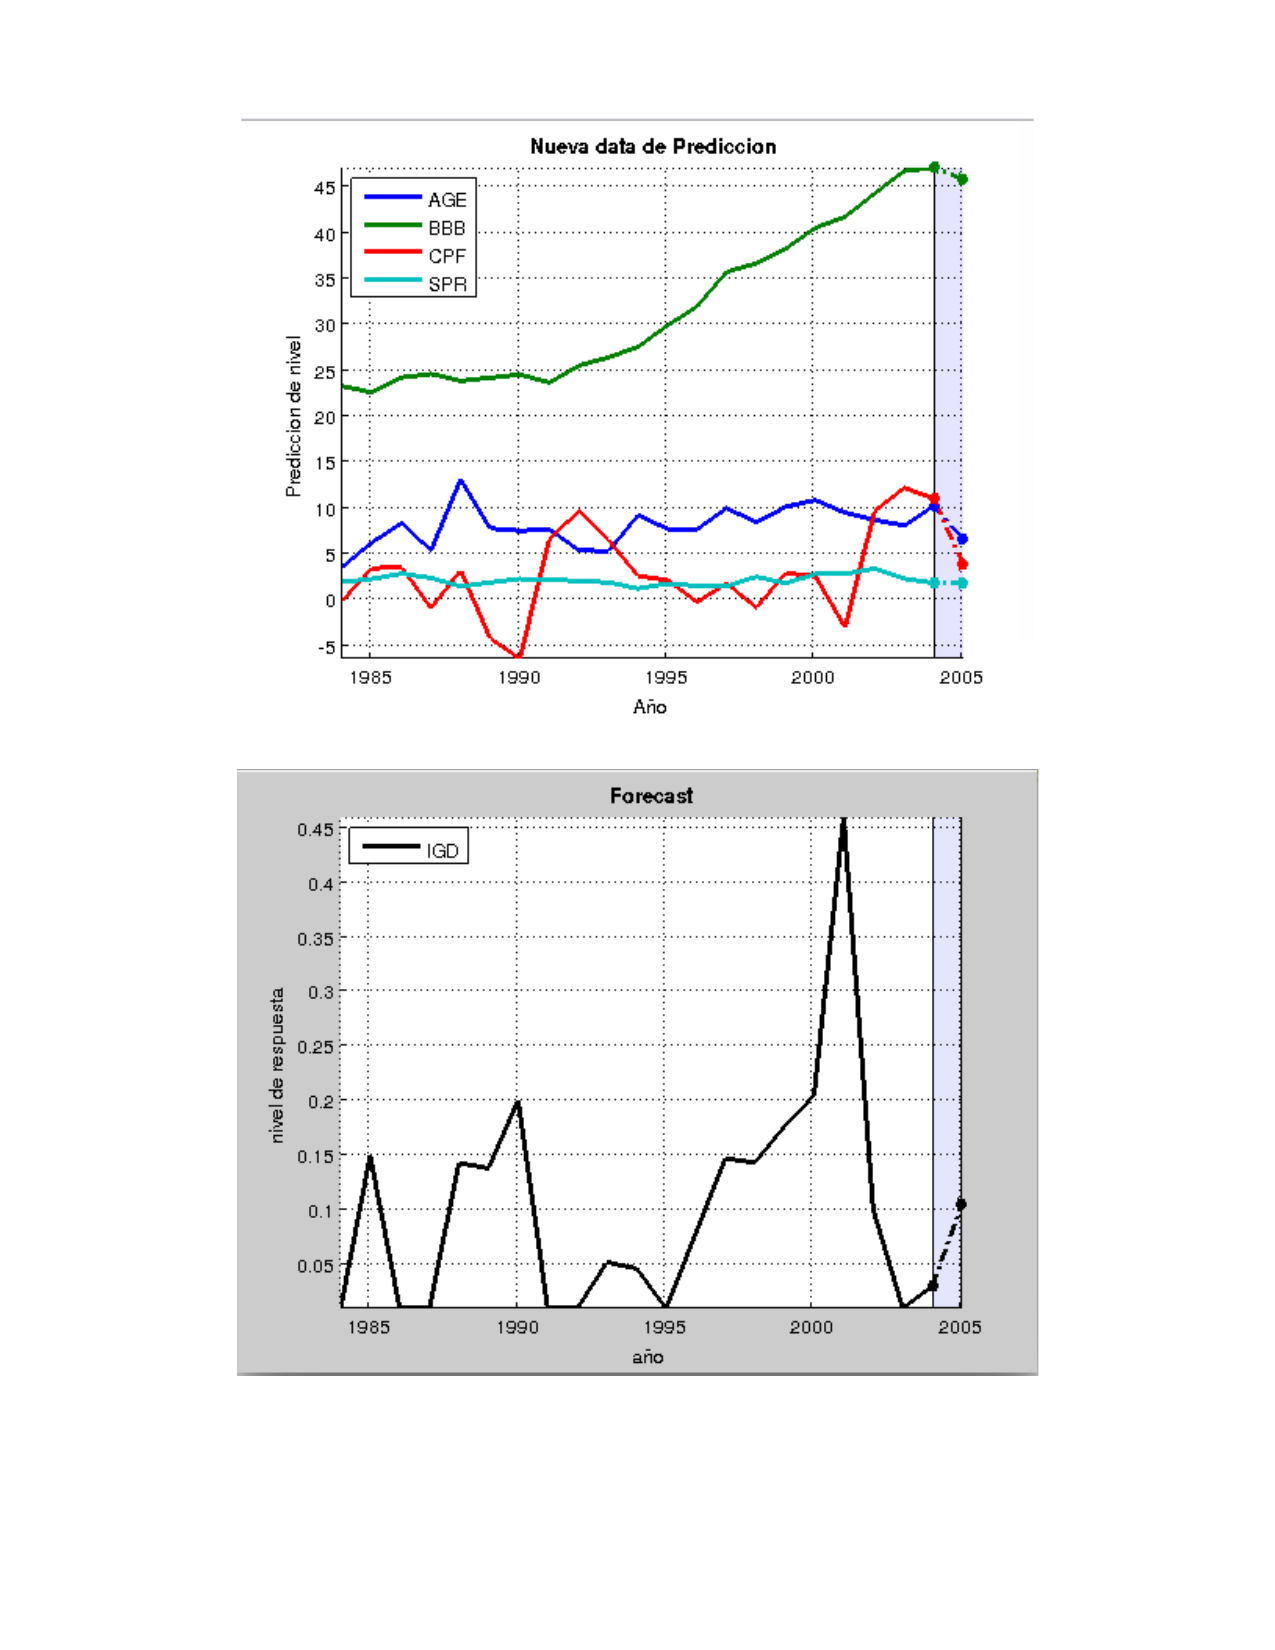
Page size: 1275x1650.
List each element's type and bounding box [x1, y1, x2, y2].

picture [241, 118, 1034, 723]
picture [236, 769, 1039, 1376]
